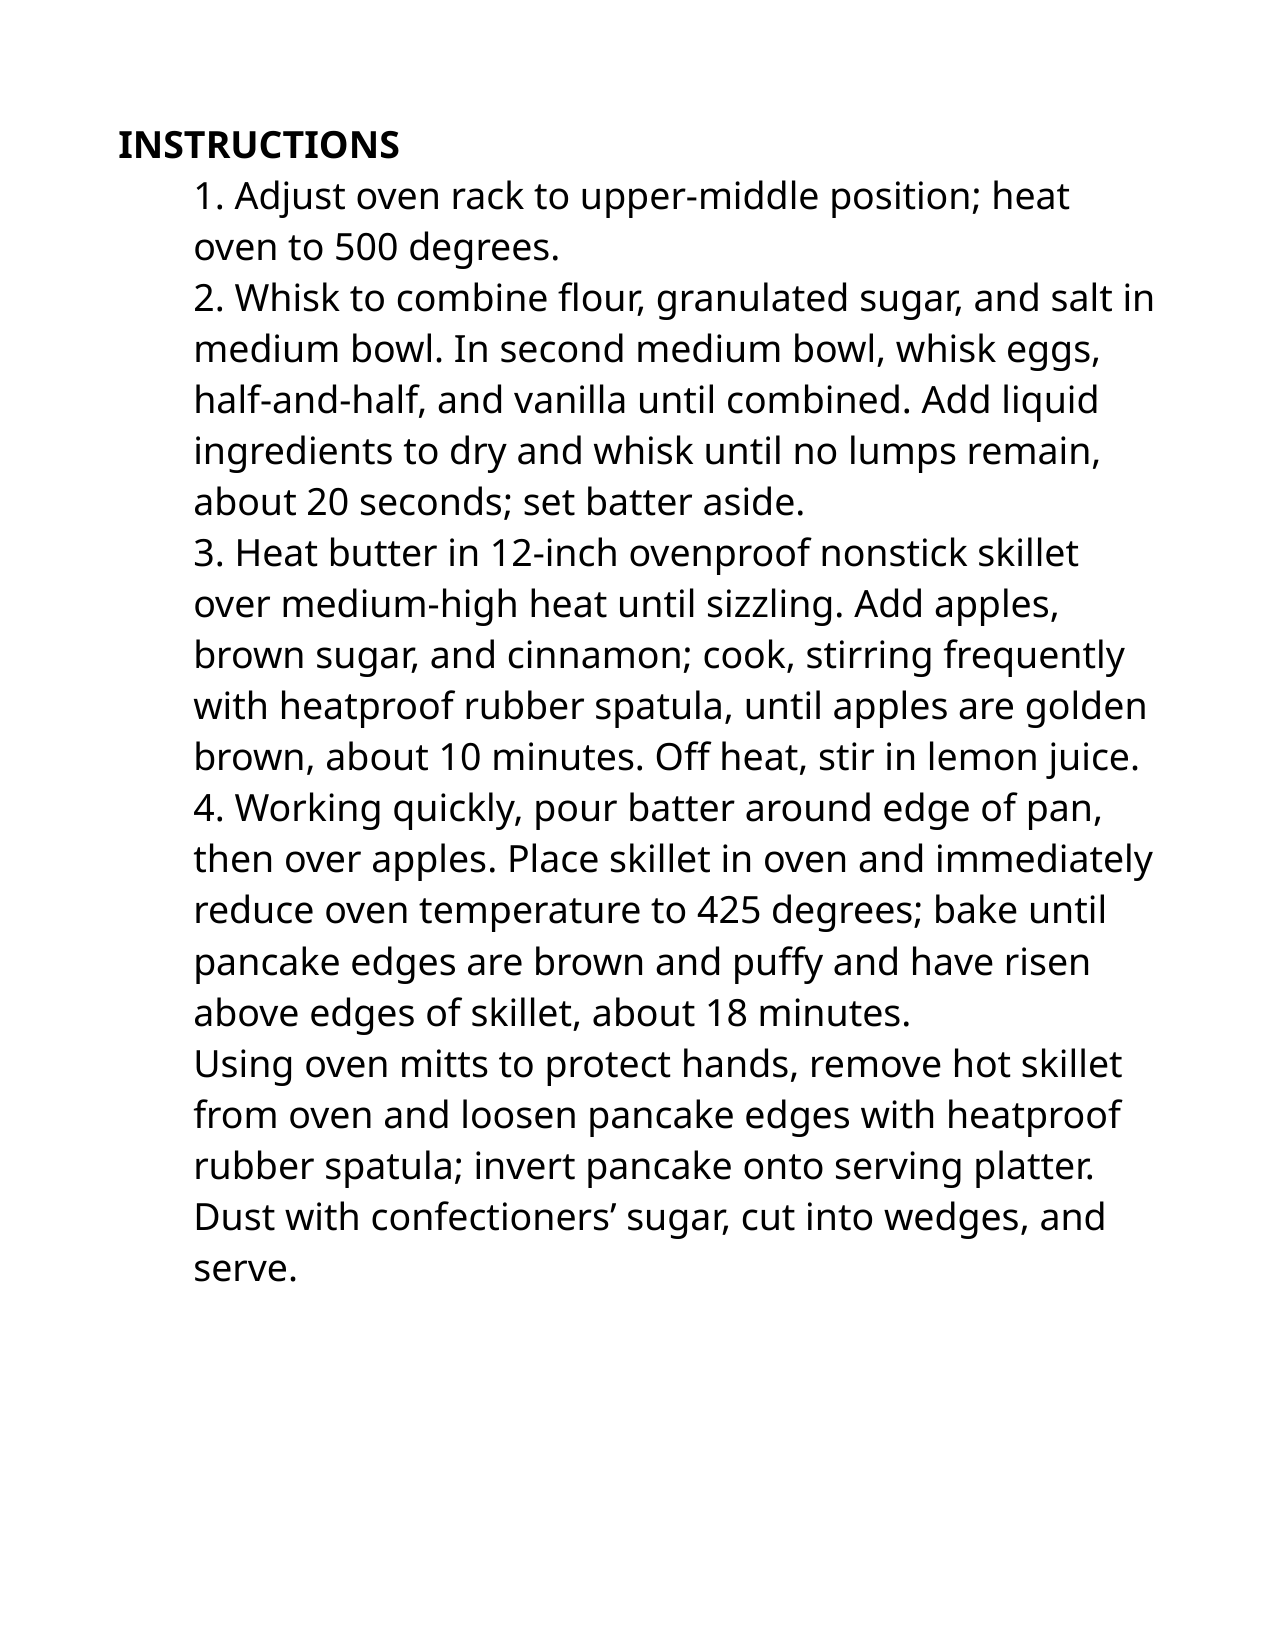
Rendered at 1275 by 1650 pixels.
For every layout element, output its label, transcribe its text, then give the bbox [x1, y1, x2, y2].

text 3. Heat butter in 12-inch ovenproof nonstick skillet over medium-high heat until sizzling. Add apples, brown sugar, and cinnamon; cook, stirring frequently with heatproof rubber spatula, until apples are golden brown, about 10 minutes. Off heat, stir in lemon juice. [118, 526, 1157, 782]
text 2. Whisk to combine flour, granulated sugar, and salt in medium bowl. In second medium bowl, whisk eggs, half-and-half, and vanilla until combined. Add liquid ingredients to dry and whisk until no lumps remain, about 20 seconds; set batter aside. [118, 271, 1157, 526]
list Using oven mitts to protect hands, remove hot skillet from oven and loosen pancake edges with heatproof rubber spatula; invert pancake onto serving platter. Dust with confectioners’ sugar, cut into wedges, and serve. [118, 1037, 1157, 1292]
text INSTRUCTIONS [118, 118, 1157, 169]
text 4. Working quickly, pour batter around edge of pan, then over apples. Place skillet in oven and immediately reduce oven temperature to 425 degrees; bake until pancake edges are brown and puffy and have risen above edges of skillet, about 18 minutes. [118, 782, 1157, 1037]
text 1. Adjust oven rack to upper-middle position; heat oven to 500 degrees. [118, 169, 1157, 271]
